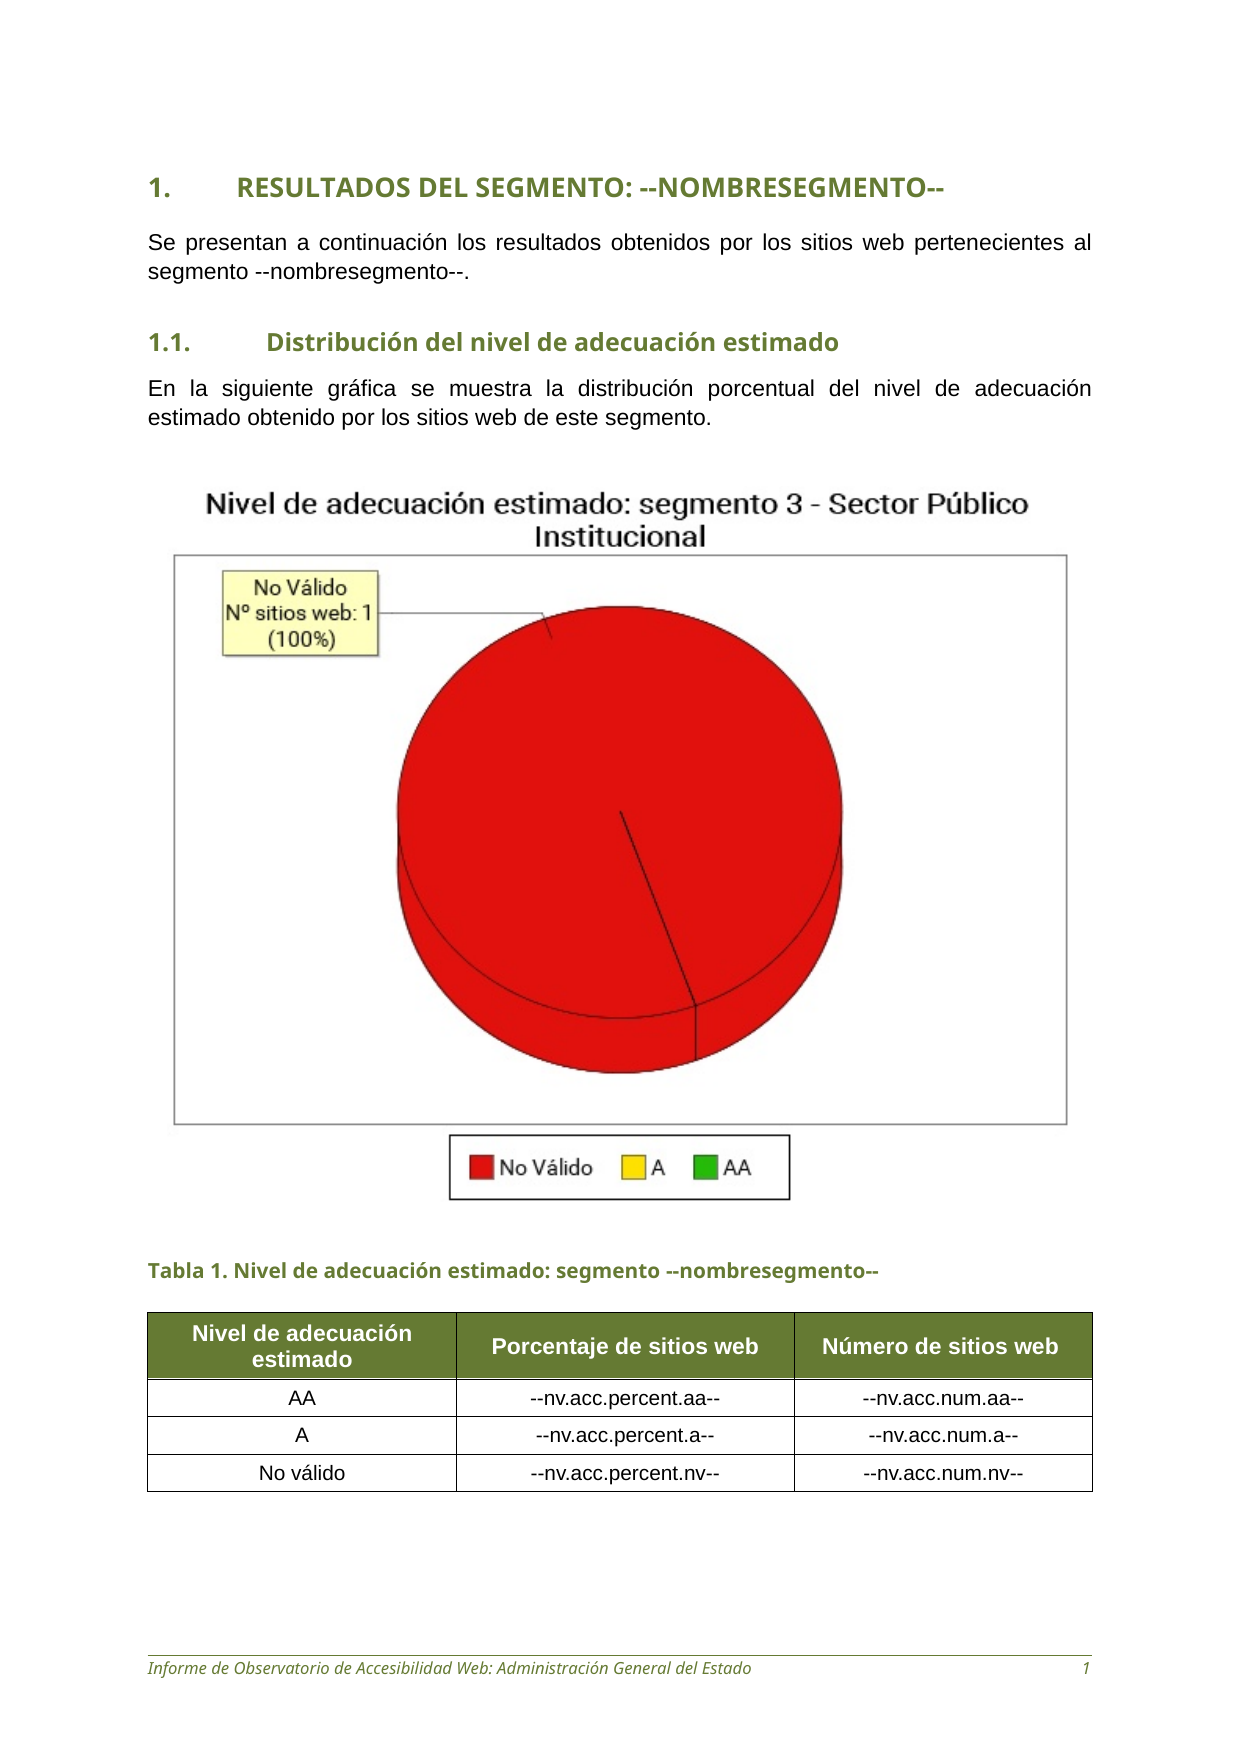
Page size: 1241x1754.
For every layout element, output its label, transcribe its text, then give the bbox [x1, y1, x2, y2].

subtitle Distribución del nivel de adecuación estimado [148, 324, 1092, 359]
table_header Número de sitios web [795, 1313, 1092, 1378]
table_cell --nv.acc.num.a-- [795, 1417, 1092, 1453]
text Tabla 1. Nivel de adecuación estimado: segmento --nombresegmento-- [148, 1256, 1092, 1284]
table_header Porcentaje de sitios web [457, 1313, 794, 1378]
table_cell --nv.acc.num.nv-- [795, 1455, 1092, 1491]
subtitle Resultados del segmento: --nombresegmento-- [148, 169, 1092, 206]
table_cell No válido [148, 1455, 456, 1491]
table_cell --nv.acc.num.aa-- [795, 1380, 1092, 1416]
table_header Nivel de adecuación estimado [148, 1313, 456, 1378]
text En la siguiente gráfica se muestra la distribución porcentual del nivel de adecuación estimado obtenido por los sitios web de este segmento. [148, 374, 1092, 430]
table_cell --nv.acc.percent.a-- [457, 1417, 794, 1453]
table_cell --nv.acc.percent.aa-- [457, 1380, 794, 1416]
table_cell --nv.acc.percent.nv-- [457, 1455, 794, 1491]
text Se presentan a continuación los resultados obtenidos por los sitios web pertenecientes al segmento --nombresegmento--. [148, 229, 1092, 284]
table_cell A [148, 1417, 456, 1453]
table_cell AA [148, 1380, 456, 1416]
picture [166, 486, 1074, 1202]
